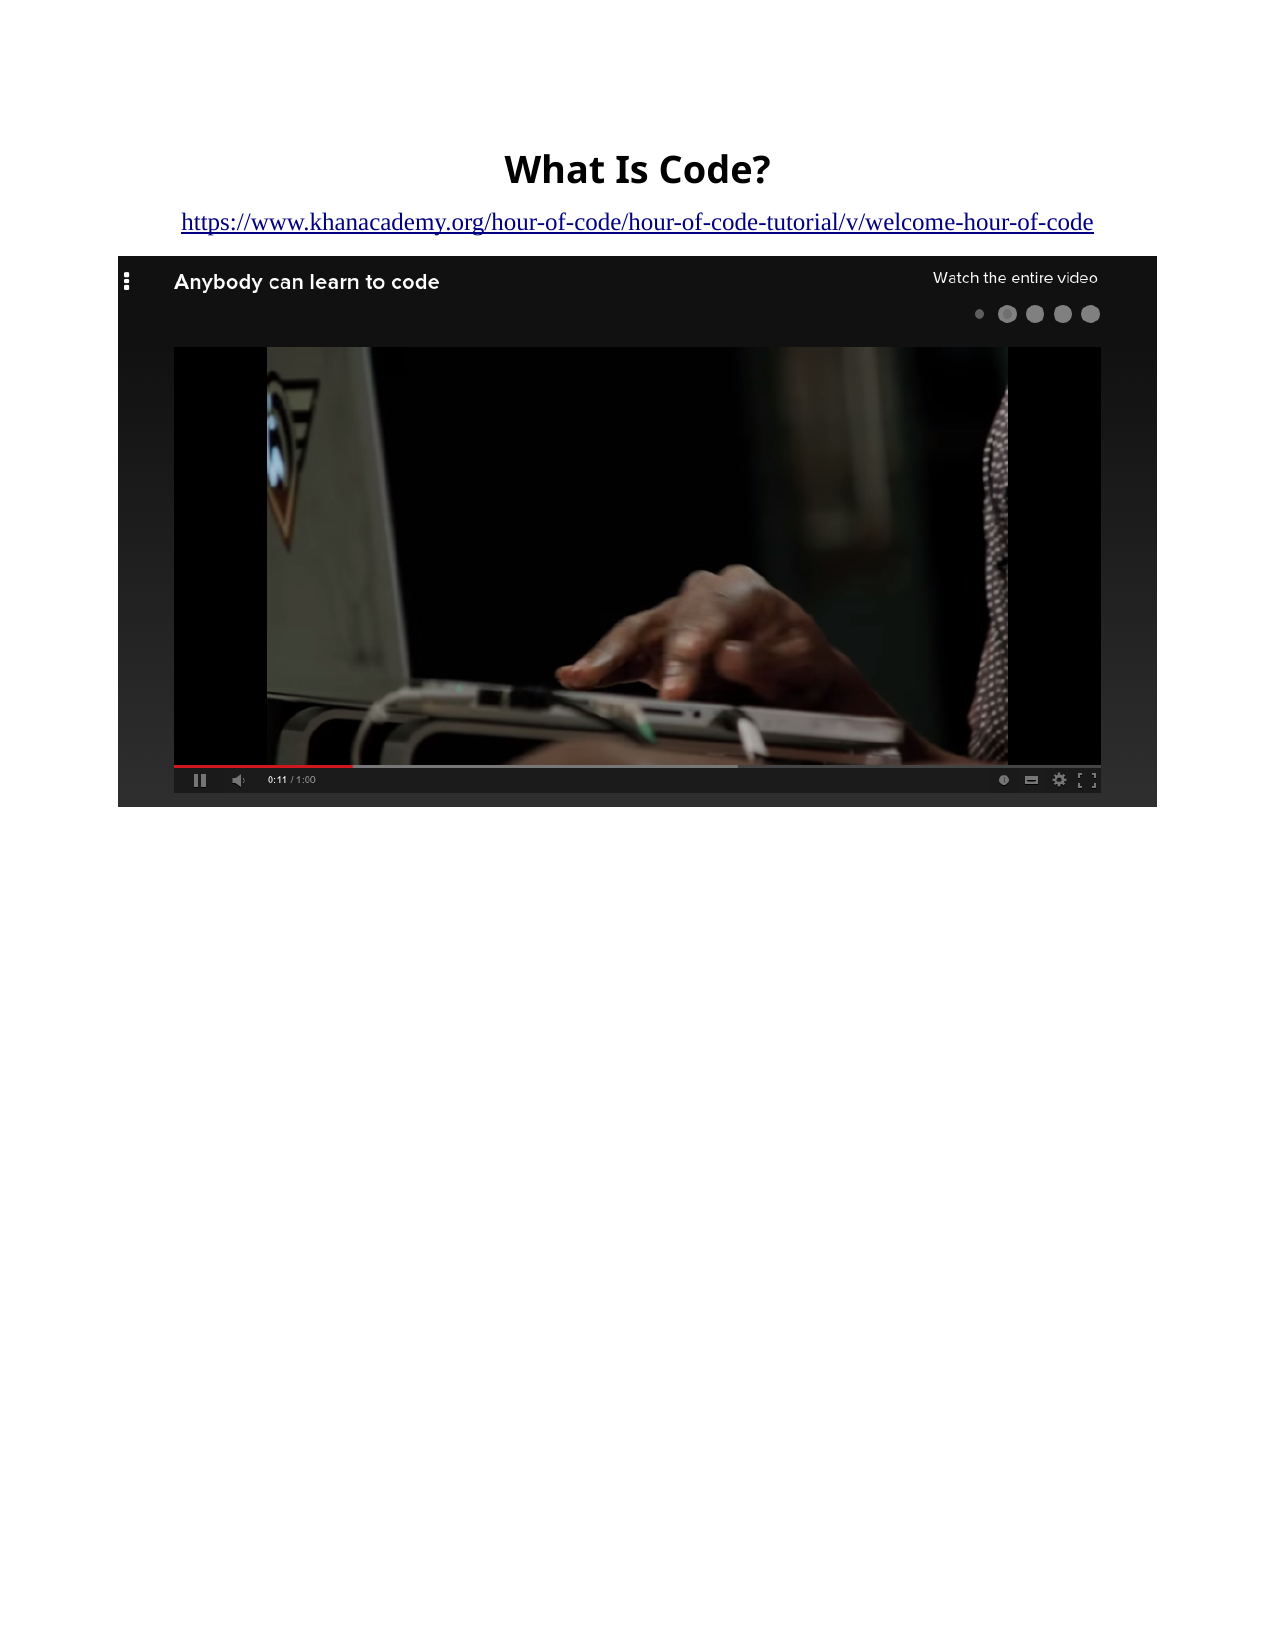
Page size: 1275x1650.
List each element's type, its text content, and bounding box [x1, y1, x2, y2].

picture [118, 256, 1157, 807]
text https://www.khanacademy.org/hour-of-code/hour-of-code-tutorial/v/welcome-hour-of-code [118, 207, 1157, 236]
subtitle What Is Code? [118, 143, 1157, 195]
